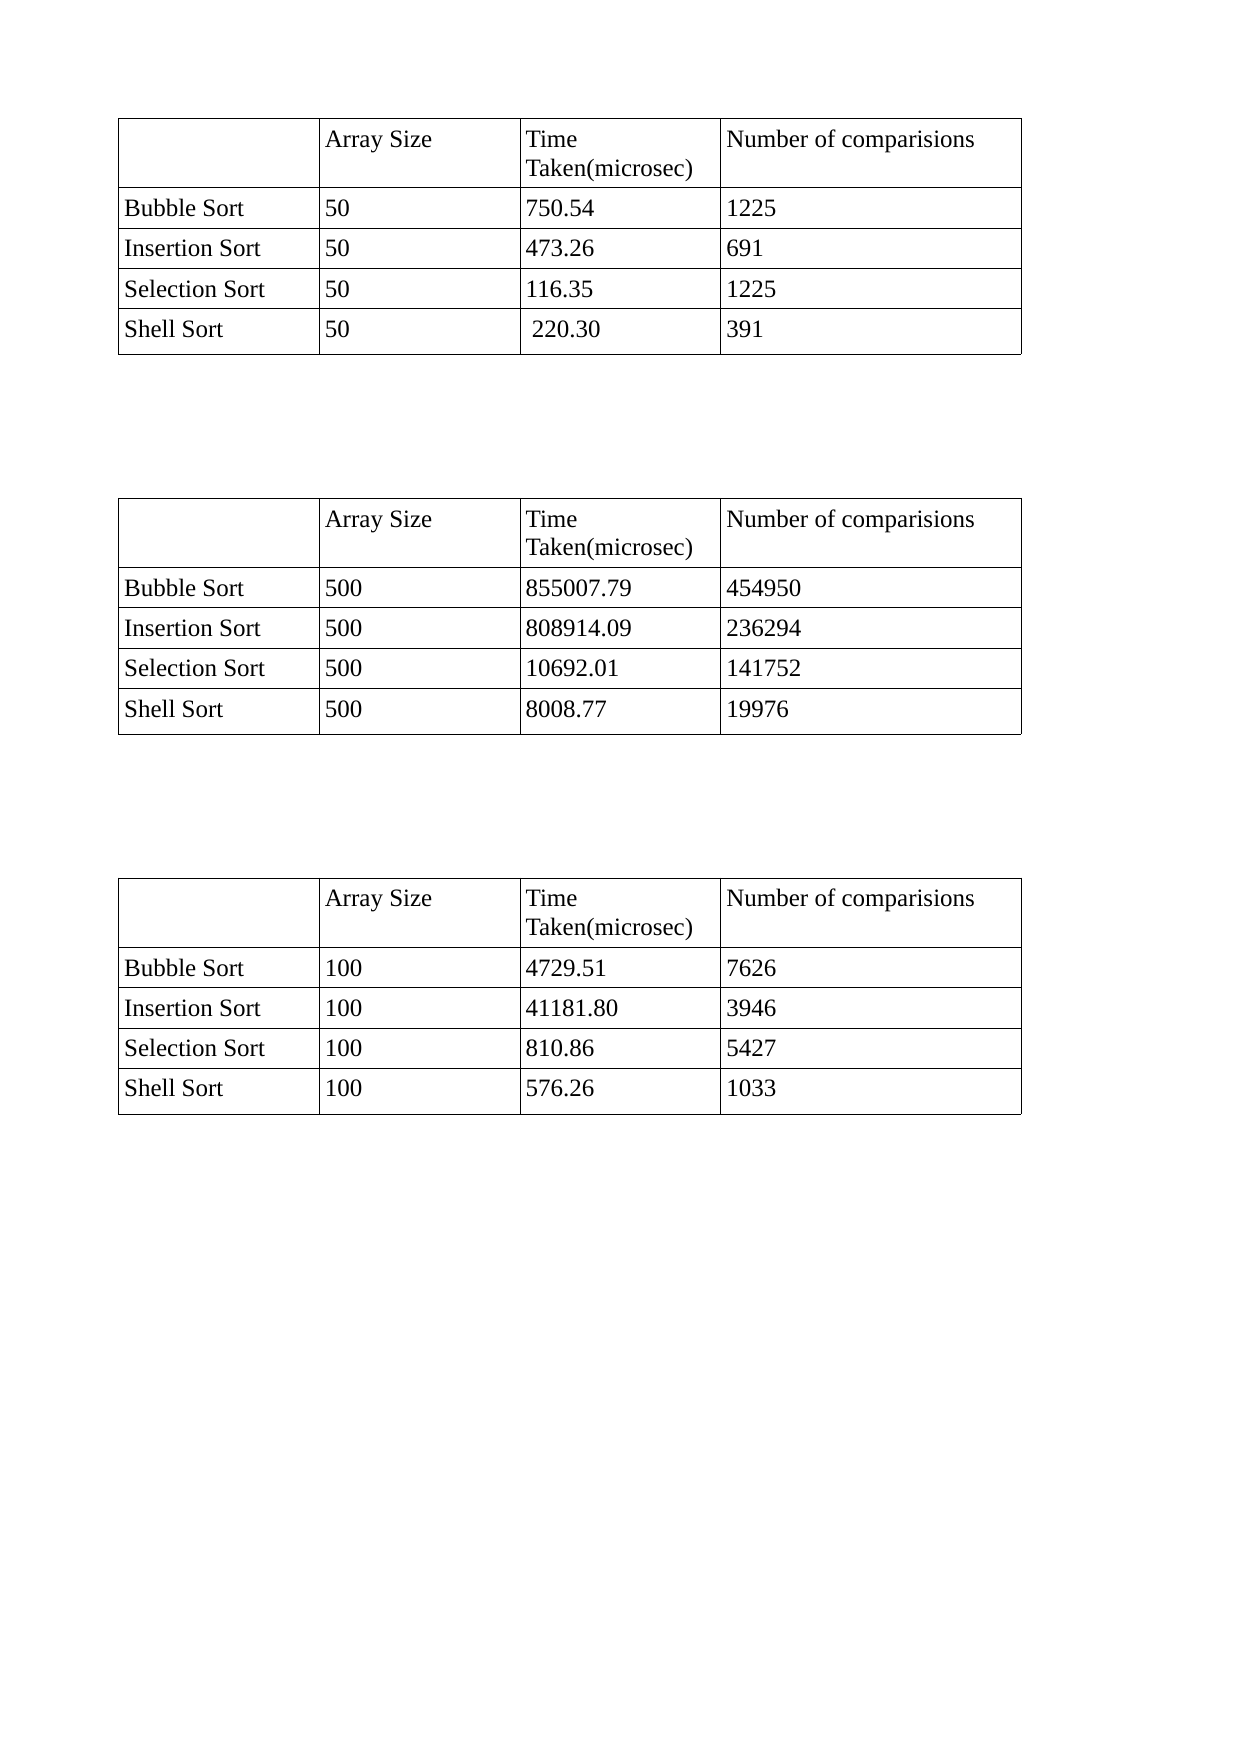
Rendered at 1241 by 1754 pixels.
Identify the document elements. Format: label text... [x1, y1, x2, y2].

table_cell 19976 [721, 689, 1021, 734]
table_cell Shell Sort [119, 309, 319, 354]
table_header Number of comparisions [721, 499, 1021, 567]
table_cell 473.26 [521, 229, 720, 268]
table_cell 1033 [721, 1069, 1021, 1114]
table_cell 50 [320, 309, 520, 354]
table_cell 100 [320, 1029, 520, 1068]
table_cell 691 [721, 229, 1021, 268]
table_header [119, 499, 319, 567]
table_cell 750.54 [521, 188, 720, 227]
table_header Time Taken(microsec) [521, 119, 720, 187]
table_cell 391 [721, 309, 1021, 354]
table_cell 500 [320, 568, 520, 607]
table_header Time Taken(microsec) [521, 499, 720, 567]
table_header Array Size [320, 119, 520, 187]
table_cell 4729.51 [521, 948, 720, 987]
table_header [119, 119, 319, 187]
table_header Array Size [320, 879, 520, 947]
table_cell Selection Sort [119, 649, 319, 688]
table_cell 808914.09 [521, 608, 720, 648]
table_cell Selection Sort [119, 1029, 319, 1068]
table_cell 50 [320, 229, 520, 268]
table_cell 1225 [721, 188, 1021, 227]
table_cell Insertion Sort [119, 988, 319, 1027]
table_cell 5427 [721, 1029, 1021, 1068]
table_cell Shell Sort [119, 1069, 319, 1114]
table_cell 500 [320, 608, 520, 648]
table_cell Bubble Sort [119, 568, 319, 607]
table_cell 41181.80 [521, 988, 720, 1027]
table_cell 8008.77 [521, 689, 720, 734]
table_cell Insertion Sort [119, 608, 319, 648]
table_cell 50 [320, 269, 520, 308]
table_header Array Size [320, 499, 520, 567]
table_cell 454950 [721, 568, 1021, 607]
table_header [119, 879, 319, 947]
table_cell Bubble Sort [119, 948, 319, 987]
table_cell 3946 [721, 988, 1021, 1027]
table_cell 220.30 [521, 309, 720, 354]
table_header Number of comparisions [721, 879, 1021, 947]
table_header Time Taken(microsec) [521, 879, 720, 947]
table_cell Selection Sort [119, 269, 319, 308]
table_header Number of comparisions [721, 119, 1021, 187]
table_cell Insertion Sort [119, 229, 319, 268]
table_cell Shell Sort [119, 689, 319, 734]
table_cell 500 [320, 689, 520, 734]
table_cell 100 [320, 948, 520, 987]
table_cell 7626 [721, 948, 1021, 987]
table_cell 855007.79 [521, 568, 720, 607]
table_cell 50 [320, 188, 520, 227]
table_cell 100 [320, 1069, 520, 1114]
table_cell 141752 [721, 649, 1021, 688]
table_cell 810.86 [521, 1029, 720, 1068]
table_cell 576.26 [521, 1069, 720, 1114]
table_cell Bubble Sort [119, 188, 319, 227]
table_cell 100 [320, 988, 520, 1027]
table_cell 500 [320, 649, 520, 688]
table_cell 116.35 [521, 269, 720, 308]
table_cell 10692.01 [521, 649, 720, 688]
table_cell 1225 [721, 269, 1021, 308]
table_cell 236294 [721, 608, 1021, 648]
